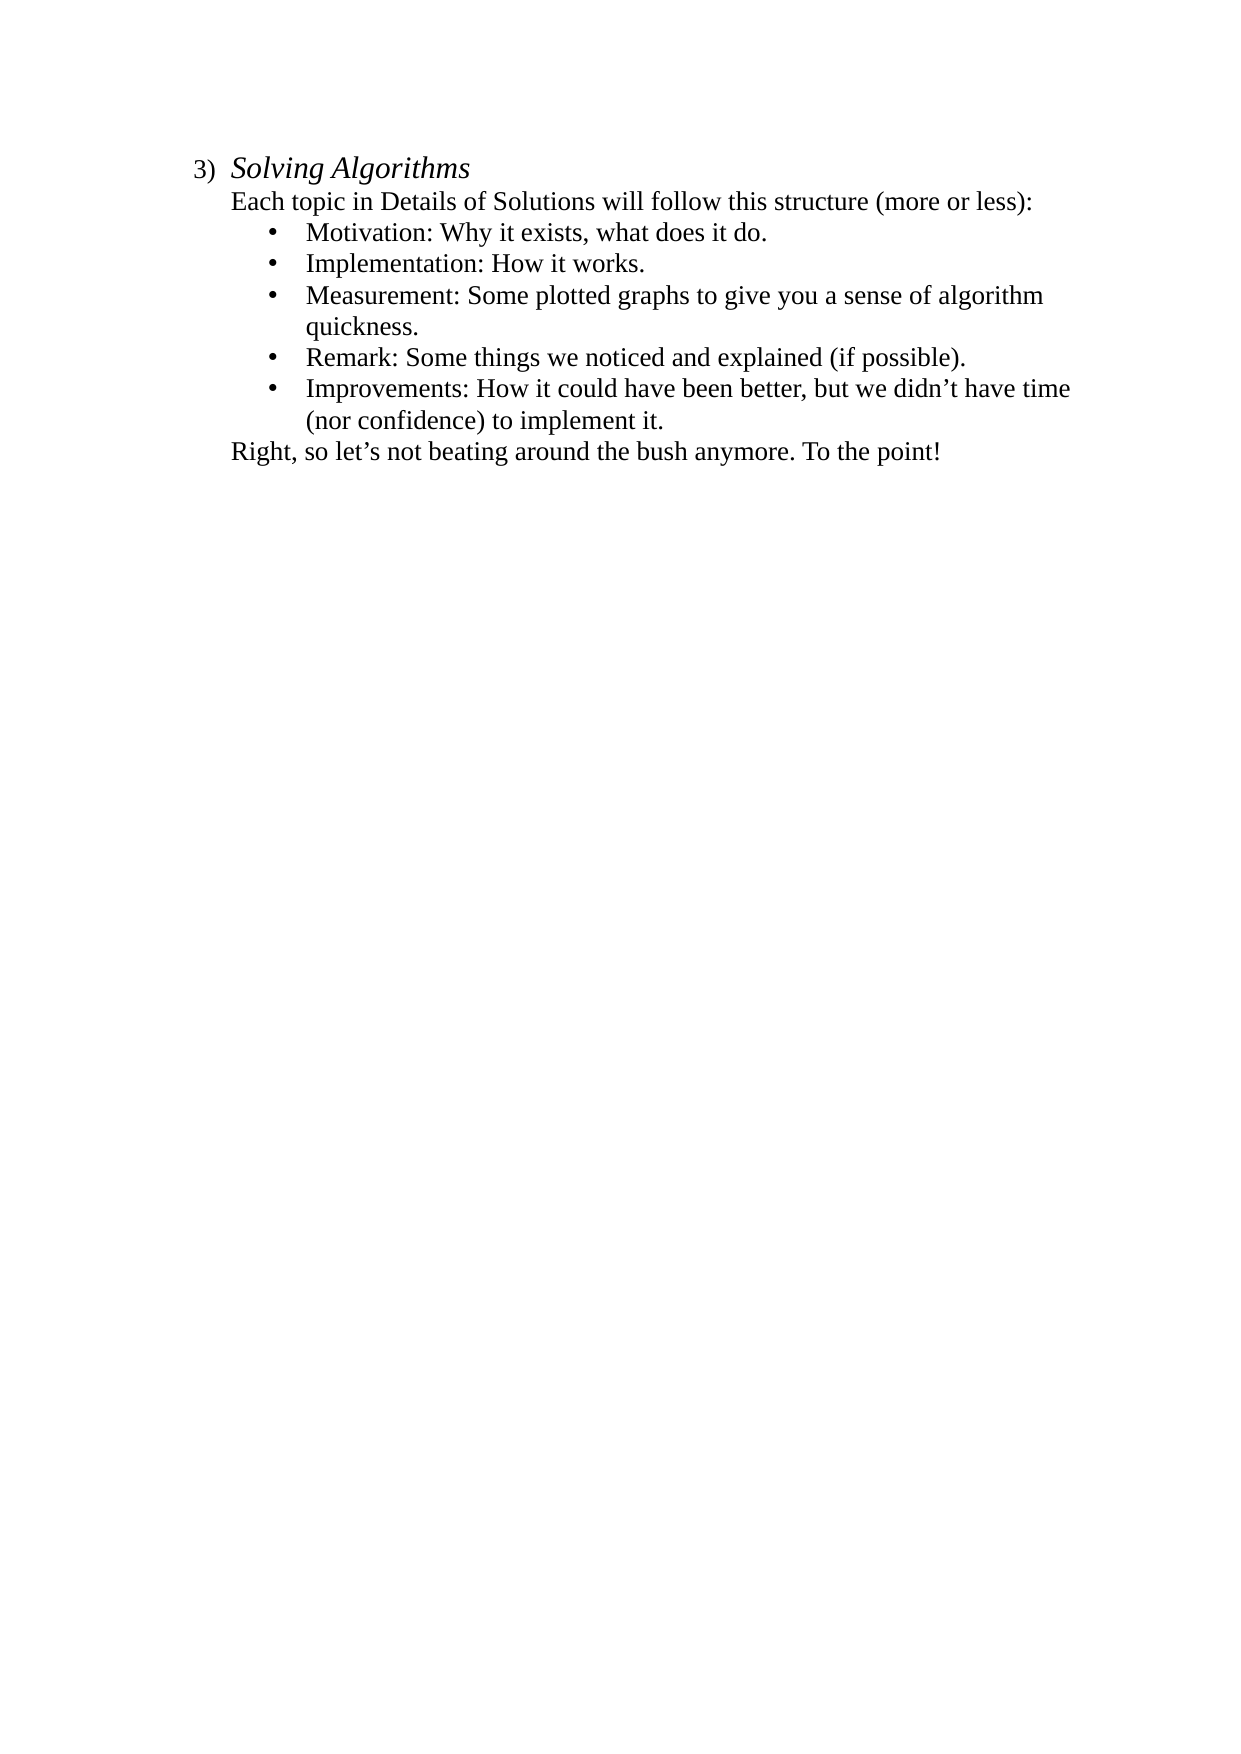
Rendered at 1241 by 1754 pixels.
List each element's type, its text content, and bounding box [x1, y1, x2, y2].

list Improvements: How it could have been better, but we didn’t have time (nor confidence) to implement it. [268, 372, 1122, 435]
list Measurement: Some plotted graphs to give you a sense of algorithm quickness. [268, 279, 1122, 341]
list Solving Algorithms Each topic in Details of Solutions will follow this structure (more or less): [193, 149, 1122, 216]
list Remark: Some things we noticed and explained (if possible). [268, 341, 1122, 372]
list Motivation: Why it exists, what does it do. [268, 216, 1122, 248]
list Implementation: How it works. [268, 248, 1122, 279]
list Right, so let’s not beating around the bush anymore. To the point! [193, 435, 1122, 497]
